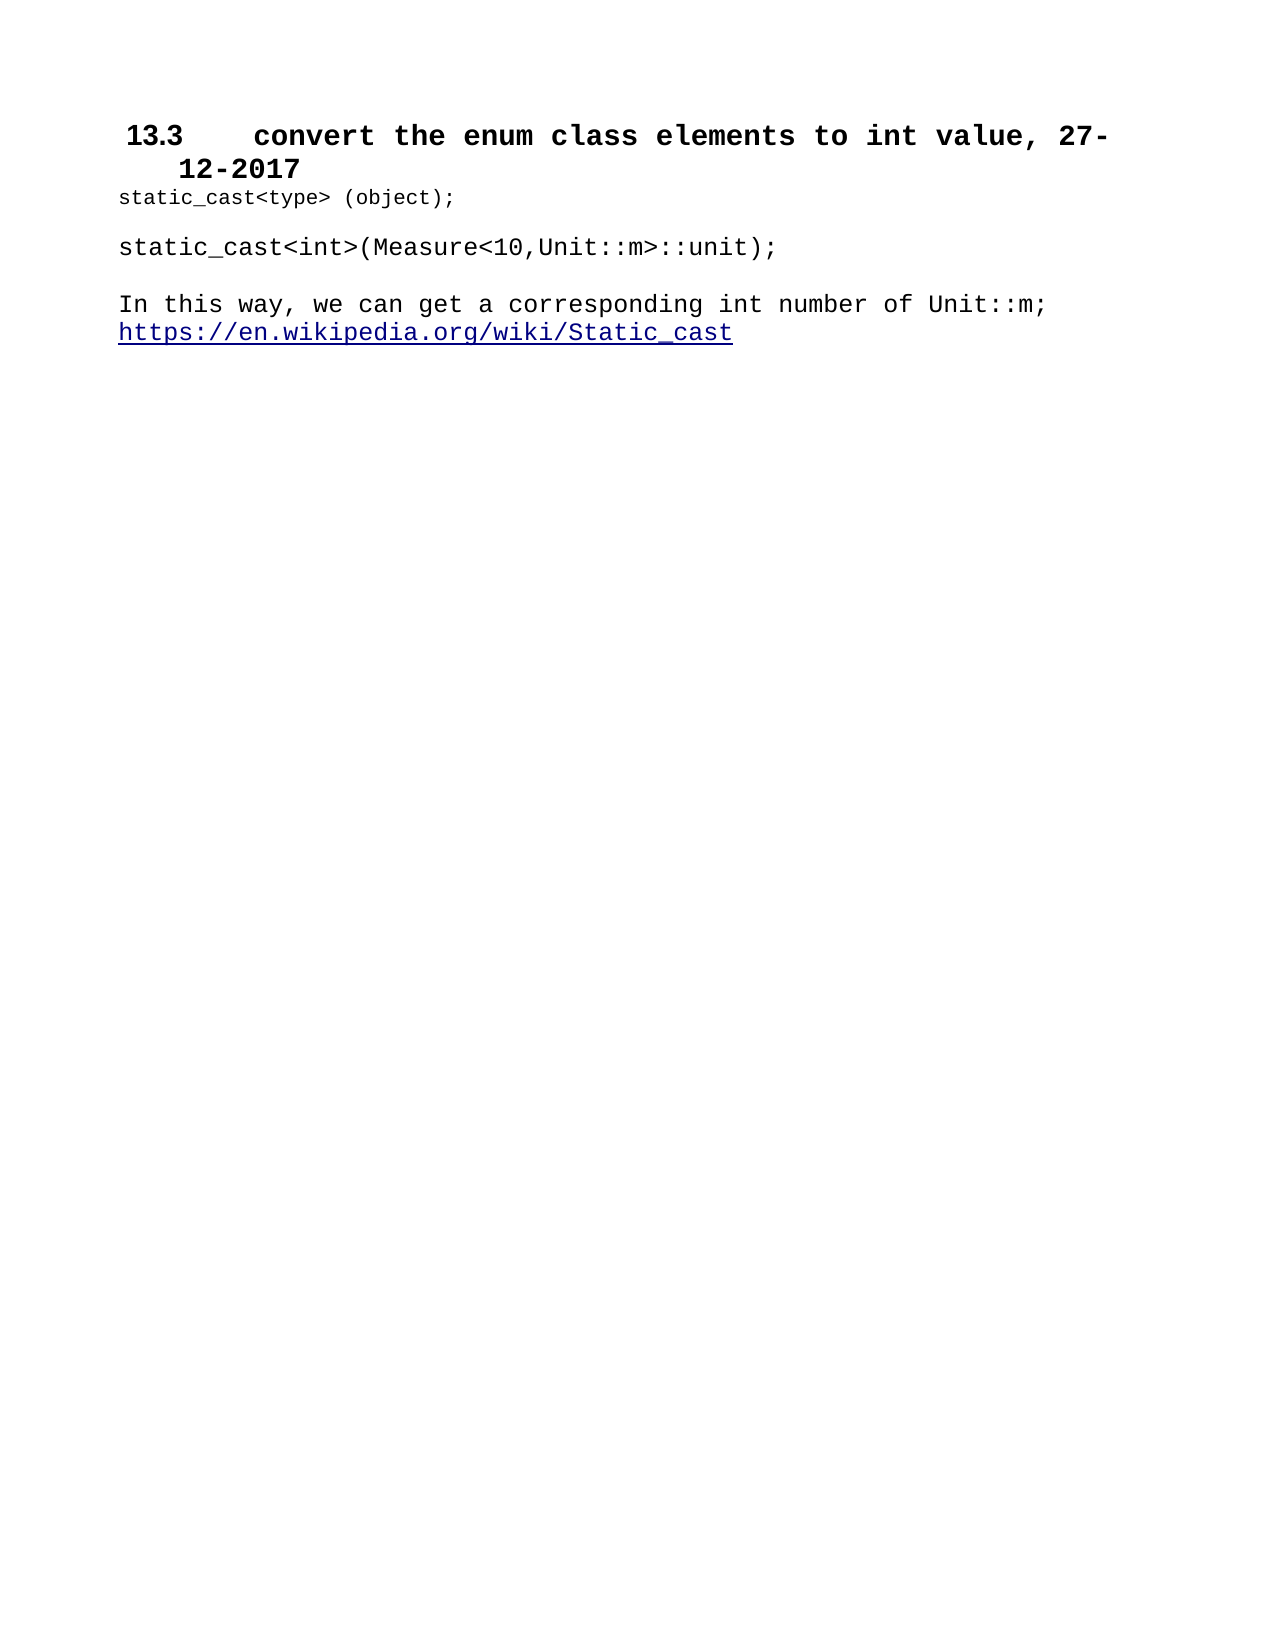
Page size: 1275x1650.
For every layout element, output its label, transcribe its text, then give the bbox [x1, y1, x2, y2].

text static_cast<type> (object); [118, 187, 1157, 211]
subtitle convert the enum class elements to int value, 27-12-2017 [118, 118, 1157, 187]
text In this way, we can get a corresponding int number of Unit::m; [118, 292, 1157, 320]
text https://en.wikipedia.org/wiki/Static_cast [118, 320, 1157, 348]
text static_cast<int>(Measure<10,Unit::m>::unit); [118, 234, 1157, 263]
